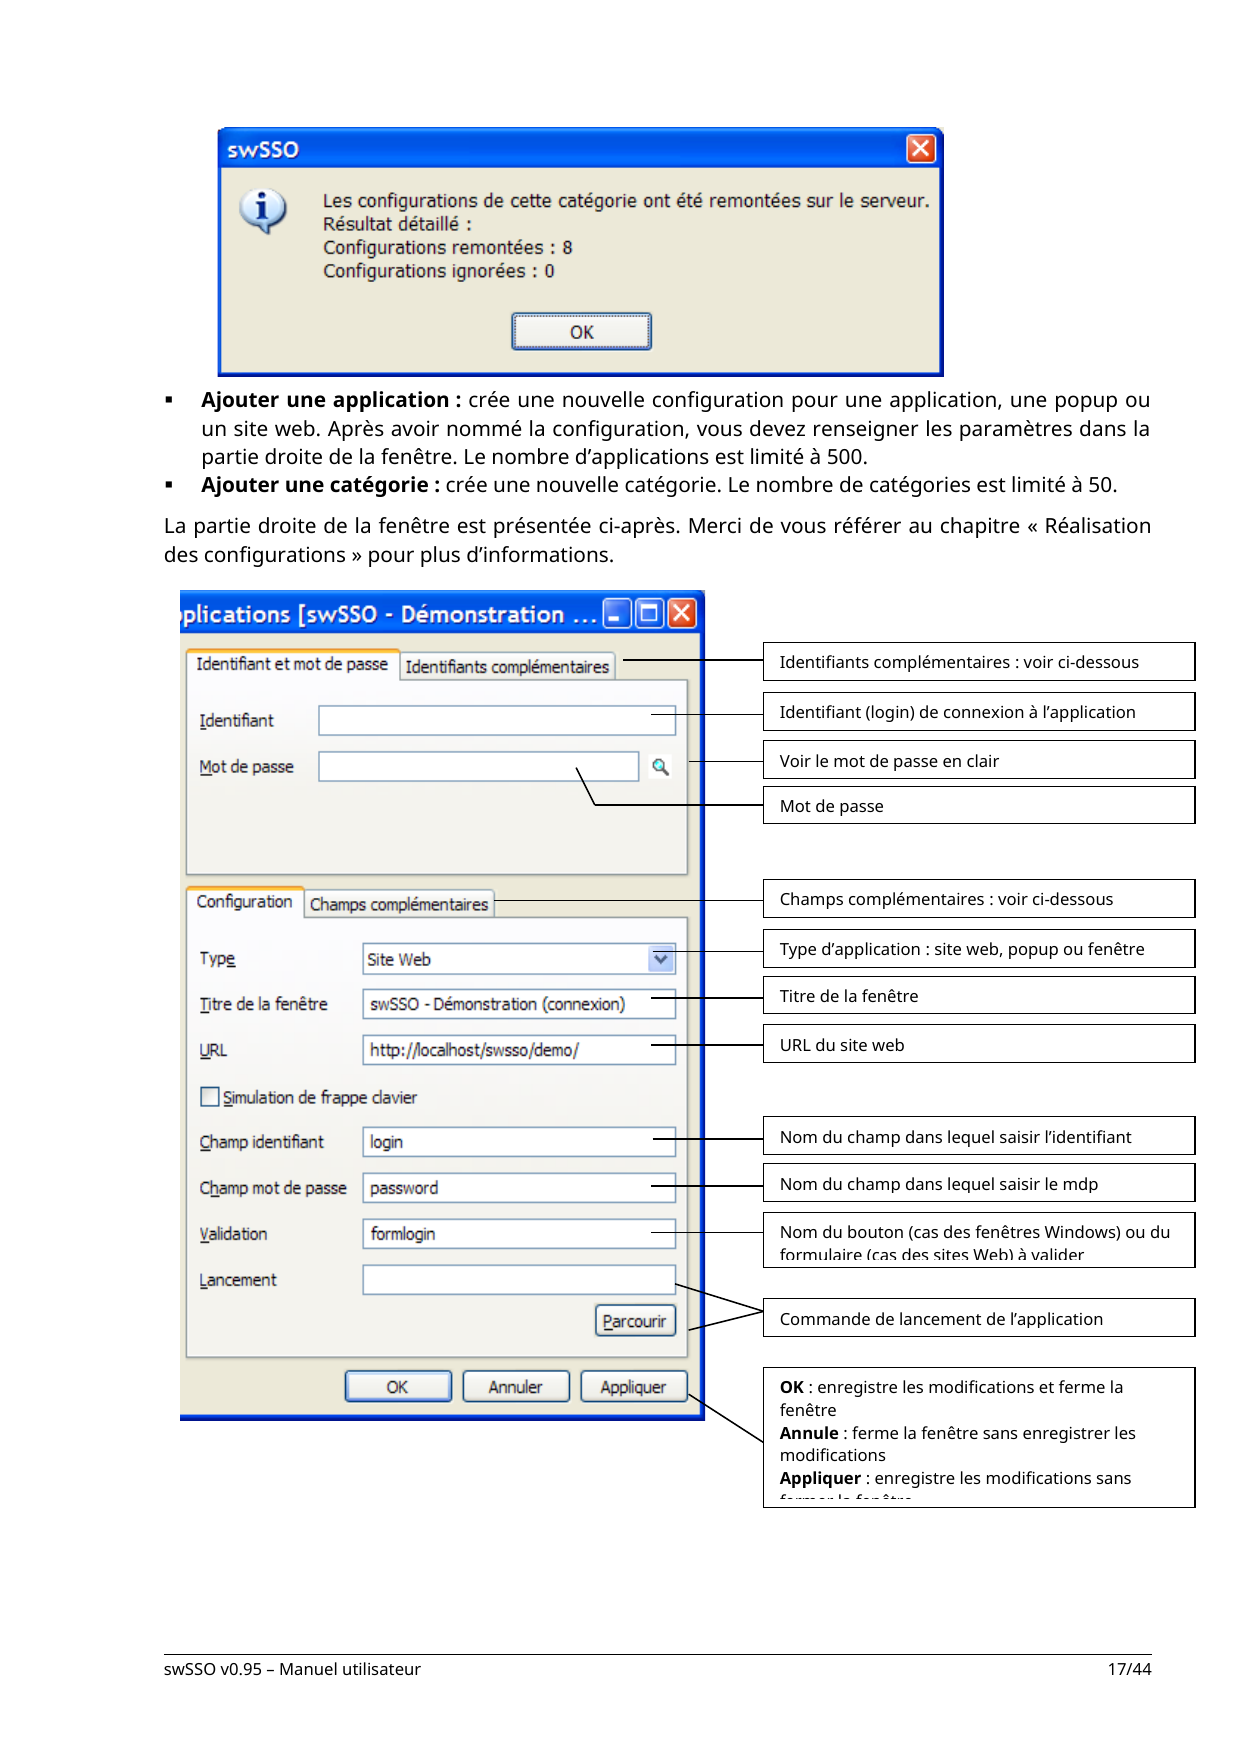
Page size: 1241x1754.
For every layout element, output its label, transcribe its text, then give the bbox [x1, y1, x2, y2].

list Ajouter une application : crée une nouvelle configuration pour une application, une popup ou un site web. Après avoir nommé la configuration, vous devez renseigner les paramètres dans la partie droite de la fenêtre. Le nombre d’applications est limité à 500. [164, 385, 1152, 471]
text Commande de lancement de l’application [779, 1307, 1179, 1328]
picture [217, 127, 944, 377]
text Appliquer : enregistre les modifications sans fermer la fenêtre [779, 1467, 1179, 1499]
text OK : enregistre les modifications et ferme la fenêtre [779, 1376, 1179, 1421]
text Titre de la fenêtre [779, 985, 1179, 1006]
text La partie droite de la fenêtre est présentée ci-après. Merci de vous référer au chapitre « Réalisation des configurations » pour plus d’informations. [164, 512, 1152, 568]
list Ajouter une catégorie : crée une nouvelle catégorie. Le nombre de catégories est limité à 50. [164, 471, 1152, 499]
text Champs complémentaires : voir ci-dessous [779, 888, 1179, 909]
text Identifiants complémentaires : voir ci-dessous [779, 651, 1179, 672]
text Nom du champ dans lequel saisir le mdp [779, 1172, 1179, 1193]
text URL du site web [779, 1033, 1179, 1054]
text Annule : ferme la fenêtre sans enregistrer les modifications [779, 1421, 1179, 1467]
text Voir le mot de passe en clair [779, 749, 1179, 770]
text Identifiant (login) de connexion à l’application [779, 701, 1179, 722]
text Nom du bouton (cas des fenêtres Windows) ou du formulaire (cas des sites Web) à valider [779, 1221, 1179, 1259]
text Nom du champ dans lequel saisir l’identifiant [779, 1125, 1179, 1146]
text Mot de passe [779, 795, 1179, 816]
text Type d’application : site web, popup ou fenêtre [779, 938, 1179, 959]
picture [180, 590, 705, 1421]
